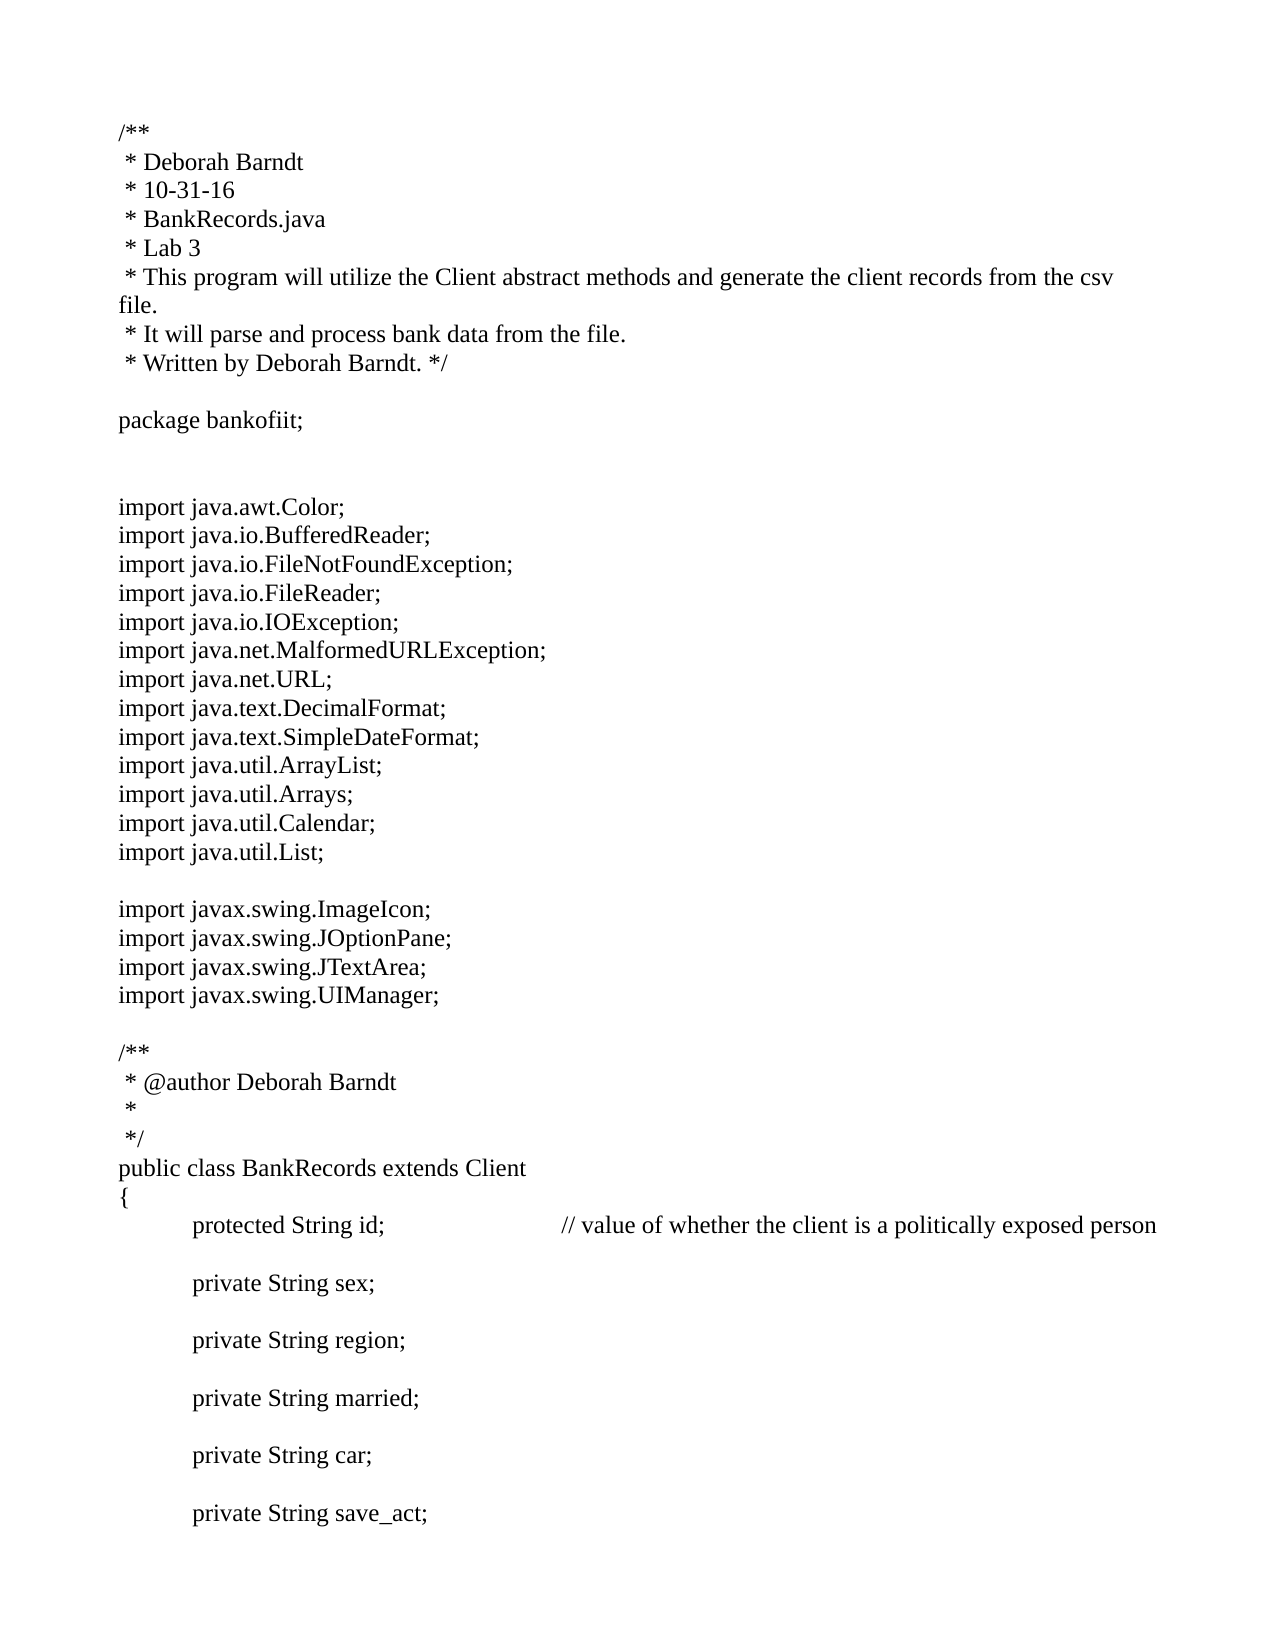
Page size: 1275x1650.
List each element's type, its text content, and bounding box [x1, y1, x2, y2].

text * Deborah Barndt [118, 147, 1157, 176]
text { [118, 1182, 1157, 1211]
text * Written by Deborah Barndt. */ [118, 348, 1157, 377]
text import java.io.IOException; [118, 607, 1157, 636]
text import java.io.BufferedReader; [118, 521, 1157, 549]
text private String married; [118, 1383, 1157, 1412]
text import java.text.DecimalFormat; [118, 693, 1157, 722]
text import java.io.FileReader; [118, 578, 1157, 607]
text * This program will utilize the Client abstract methods and generate the client records from the csv file. [118, 262, 1157, 319]
text * 10-31-16 [118, 176, 1157, 204]
text */ [118, 1124, 1157, 1153]
text package bankofiit; [118, 406, 1157, 434]
text import java.util.List; [118, 837, 1157, 866]
text private String save_act; [118, 1498, 1157, 1527]
text import java.util.Calendar; [118, 808, 1157, 837]
text /** [118, 1038, 1157, 1067]
text * @author Deborah Barndt [118, 1067, 1157, 1096]
text * It will parse and process bank data from the file. [118, 319, 1157, 348]
text /** [118, 118, 1157, 147]
text private String sex; [118, 1268, 1157, 1297]
text private String region; [118, 1326, 1157, 1354]
text import javax.swing.JOptionPane; [118, 923, 1157, 952]
text import java.net.URL; [118, 664, 1157, 693]
text import java.util.ArrayList; [118, 751, 1157, 779]
text import javax.swing.ImageIcon; [118, 894, 1157, 923]
text protected String id; // value of whether the client is a politically exposed person [118, 1211, 1157, 1239]
text * Lab 3 [118, 233, 1157, 262]
text import javax.swing.UIManager; [118, 981, 1157, 1009]
text import java.awt.Color; [118, 492, 1157, 521]
text public class BankRecords extends Client [118, 1153, 1157, 1182]
text import java.net.MalformedURLException; [118, 636, 1157, 664]
text import java.util.Arrays; [118, 779, 1157, 808]
text * BankRecords.java [118, 204, 1157, 233]
text * [118, 1096, 1157, 1124]
text private String car; [118, 1441, 1157, 1469]
text import java.text.SimpleDateFormat; [118, 722, 1157, 751]
text import javax.swing.JTextArea; [118, 952, 1157, 981]
text import java.io.FileNotFoundException; [118, 549, 1157, 578]
